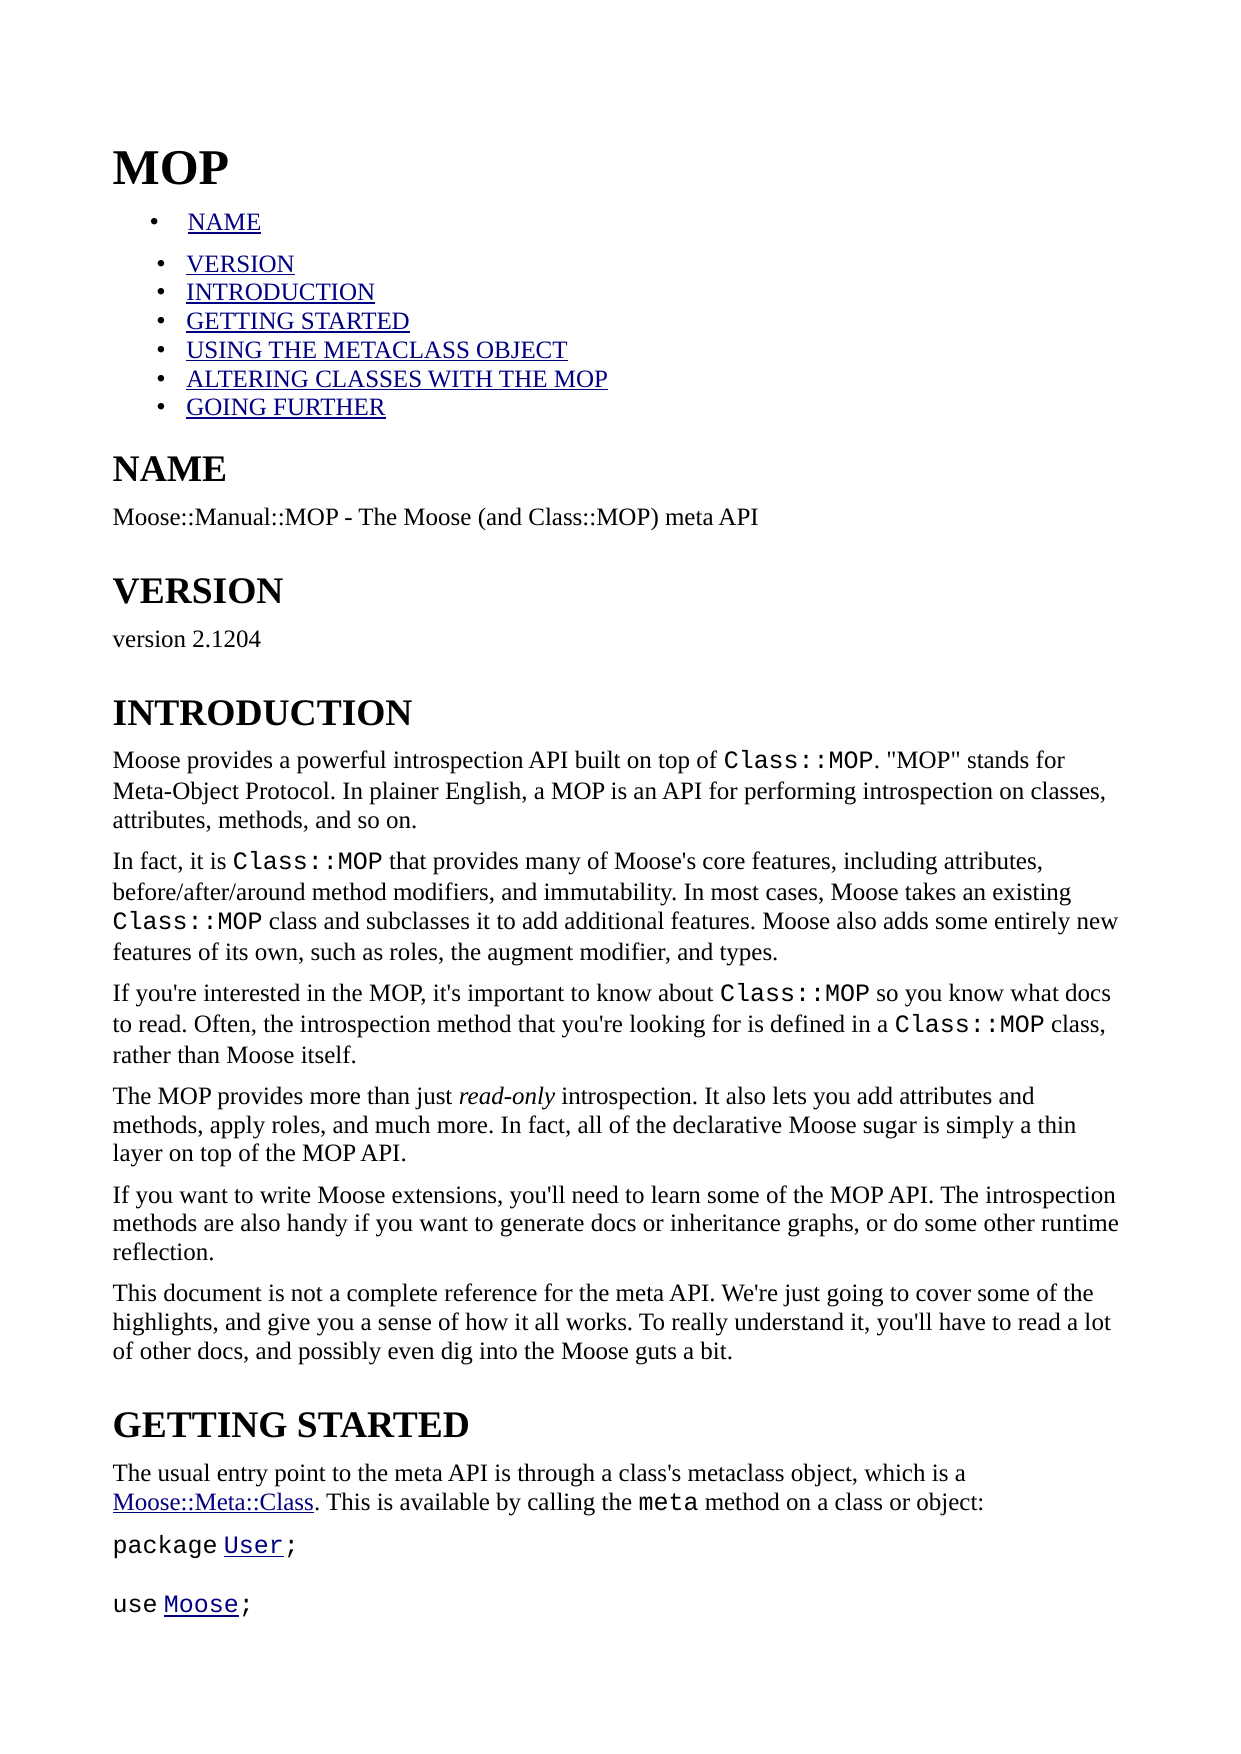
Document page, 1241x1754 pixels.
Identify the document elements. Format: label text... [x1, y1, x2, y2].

subtitle VERSION [112, 568, 1128, 611]
table_header package User; use Moose; [113, 1530, 536, 1620]
subtitle INTRODUCTION [112, 690, 1128, 733]
text The usual entry point to the meta API is through a class's metaclass object, which is a Moose::Meta::Class. This is available by calling the meta method on a class or object: [112, 1458, 1128, 1517]
list ALTERING CLASSES WITH THE MOP [157, 364, 1128, 392]
subtitle MOP [112, 137, 1128, 195]
text version 2.1204 [112, 624, 1128, 652]
list USING THE METACLASS OBJECT [157, 335, 1128, 364]
text If you're interested in the MOP, it's important to know about Class::MOP so you know what docs to read. Often, the introspection method that you're looking for is defined in a Class::MOP class, rather than Moose itself. [112, 978, 1128, 1068]
text This document is not a complete reference for the meta API. We're just going to cover some of the highlights, and give you a sense of how it all works. To really understand it, you'll have to read a lot of other docs, and possibly even dig into the Moose guts a bit. [112, 1278, 1128, 1365]
list INTRODUCTION [157, 277, 1128, 306]
text The MOP provides more than just read-only introspection. It also lets you add attributes and methods, apply roles, and much more. In fact, all of the declarative Moose sugar is simply a thin layer on top of the MOP API. [112, 1081, 1128, 1167]
list NAME [150, 207, 1128, 236]
list GOING FURTHER [157, 392, 1128, 421]
text If you want to write Moose extensions, you'll need to learn some of the MOP API. The introspection methods are also handy if you want to generate docs or inheritance graphs, or do some other runtime reflection. [112, 1180, 1128, 1266]
subtitle GETTING STARTED [112, 1402, 1128, 1445]
text Moose::Manual::MOP - The Moose (and Class::MOP) meta API [112, 502, 1128, 531]
list GETTING STARTED [157, 306, 1128, 335]
text Moose provides a powerful introspection API built on top of Class::MOP. "MOP" stands for Meta-Object Protocol. In plainer English, a MOP is an API for performing introspection on classes, attributes, methods, and so on. [112, 746, 1128, 834]
text In fact, it is Class::MOP that provides many of Moose's core features, including attributes, before/after/around method modifiers, and immutability. In most cases, Moose takes an existing Class::MOP class and subclasses it to add additional features. Moose also adds some entirely new features of its own, such as roles, the augment modifier, and types. [112, 846, 1128, 966]
subtitle NAME [112, 446, 1128, 489]
list VERSION [157, 249, 1128, 277]
